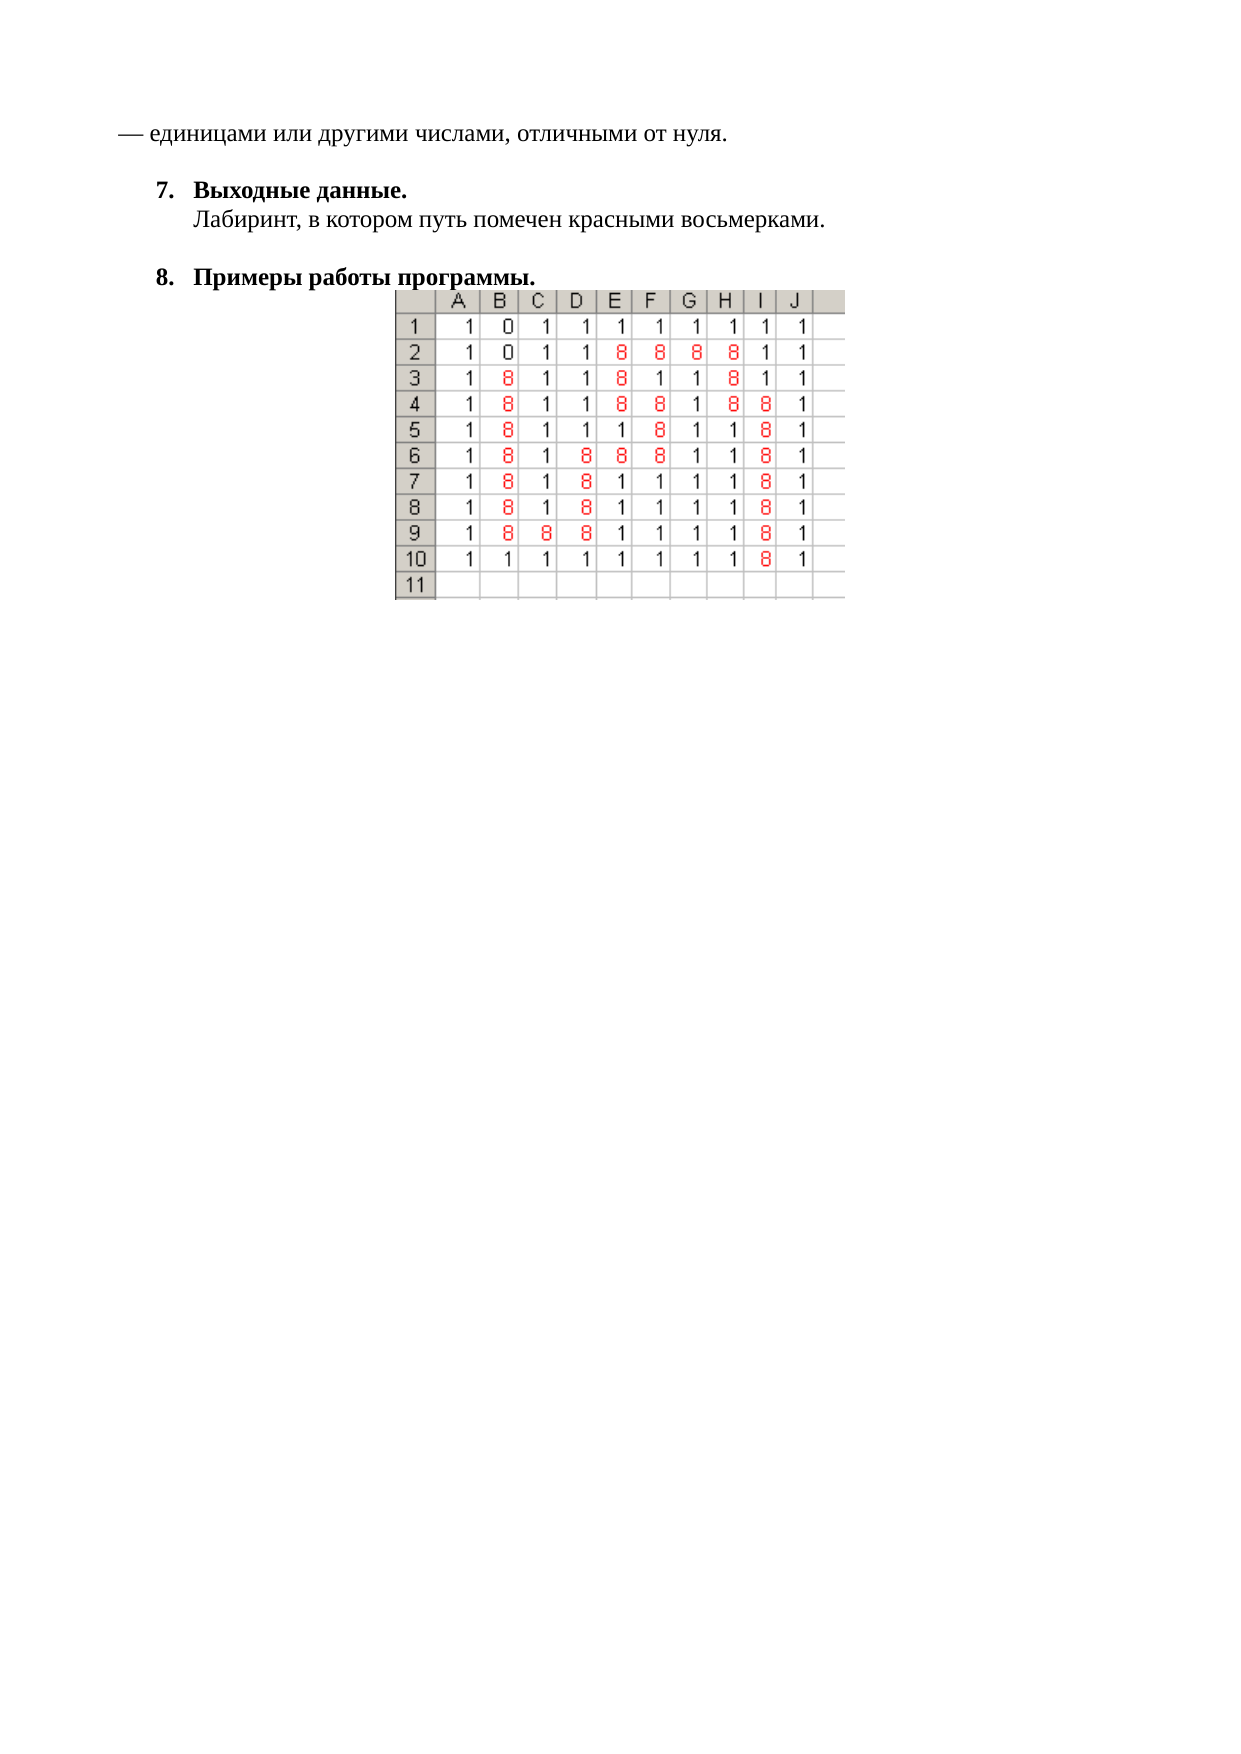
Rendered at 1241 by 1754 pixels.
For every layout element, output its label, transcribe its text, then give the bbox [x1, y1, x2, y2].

list Примеры работы программы. [156, 262, 1122, 291]
list Лабиринт, в котором путь помечен красными восьмерками. [156, 204, 1122, 233]
picture [395, 290, 845, 600]
list Выходные данные. [156, 176, 1122, 204]
text — единицами или другими числами, отличными от нуля. [118, 118, 1122, 147]
